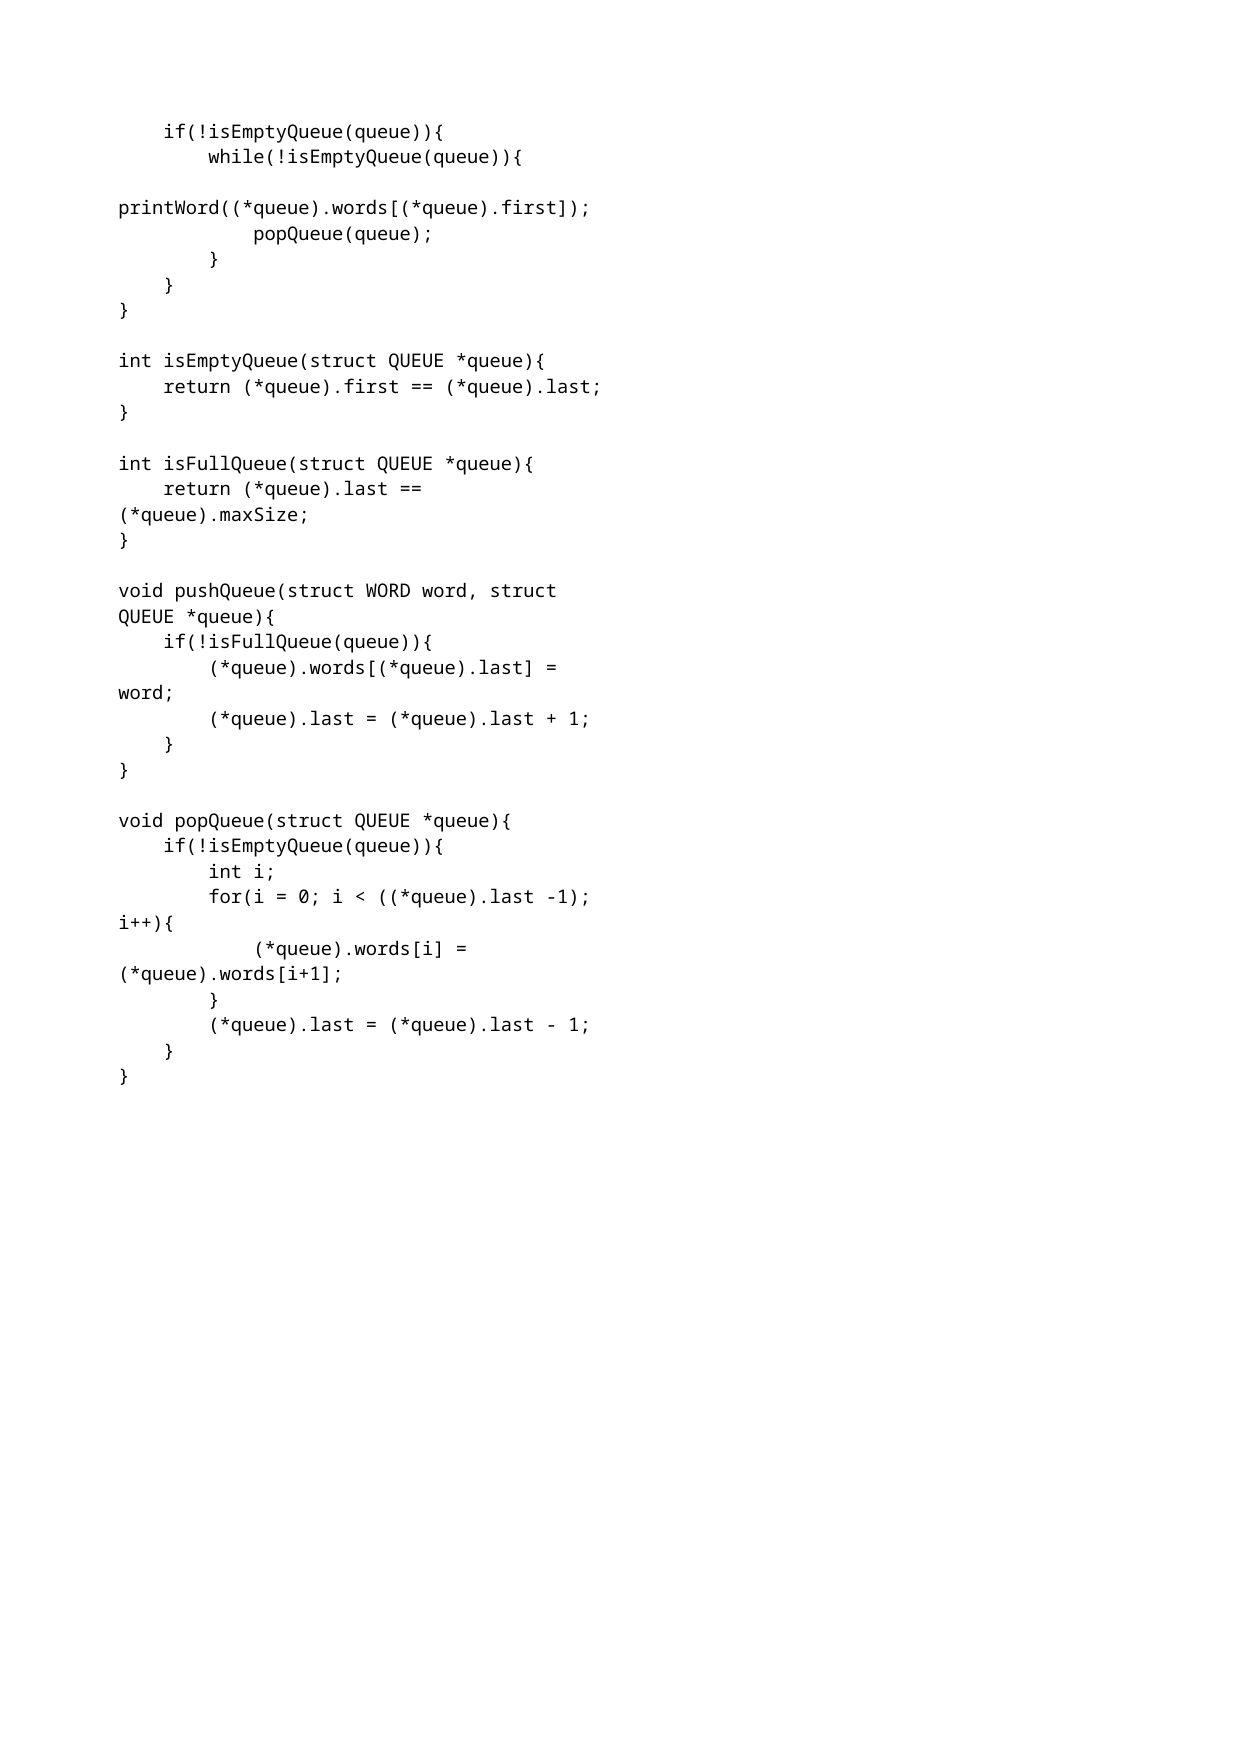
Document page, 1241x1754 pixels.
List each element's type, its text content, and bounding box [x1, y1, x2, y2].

text int isFullQueue(struct QUEUE *queue){ [118, 450, 620, 475]
text for(i = 0; i < ((*queue).last -1); i++){ [118, 884, 620, 935]
text while(!isEmptyQueue(queue)){ [118, 144, 620, 169]
text } [118, 297, 620, 322]
text } [118, 1037, 620, 1062]
text popQueue(queue); [118, 220, 620, 246]
text if(!isEmptyQueue(queue)){ [118, 118, 620, 144]
text (*queue).words[i] = (*queue).words[i+1]; [118, 935, 620, 986]
text (*queue).last = (*queue).last + 1; [118, 705, 620, 731]
text printWord((*queue).words[(*queue).first]); [118, 169, 620, 220]
text } [118, 1062, 620, 1088]
text (*queue).words[(*queue).last] = word; [118, 654, 620, 705]
text return (*queue).first == (*queue).last; [118, 373, 620, 399]
text } [118, 271, 620, 297]
text } [118, 731, 620, 756]
text } [118, 526, 620, 552]
text } [118, 756, 620, 782]
text if(!isFullQueue(queue)){ [118, 628, 620, 654]
text (*queue).last = (*queue).last - 1; [118, 1011, 620, 1037]
text } [118, 246, 620, 271]
text void pushQueue(struct WORD word, struct QUEUE *queue){ [118, 577, 620, 628]
text return (*queue).last == (*queue).maxSize; [118, 475, 620, 526]
text } [118, 399, 620, 424]
text if(!isEmptyQueue(queue)){ [118, 833, 620, 858]
text int i; [118, 858, 620, 884]
text void popQueue(struct QUEUE *queue){ [118, 807, 620, 833]
text int isEmptyQueue(struct QUEUE *queue){ [118, 348, 620, 373]
text } [118, 986, 620, 1011]
